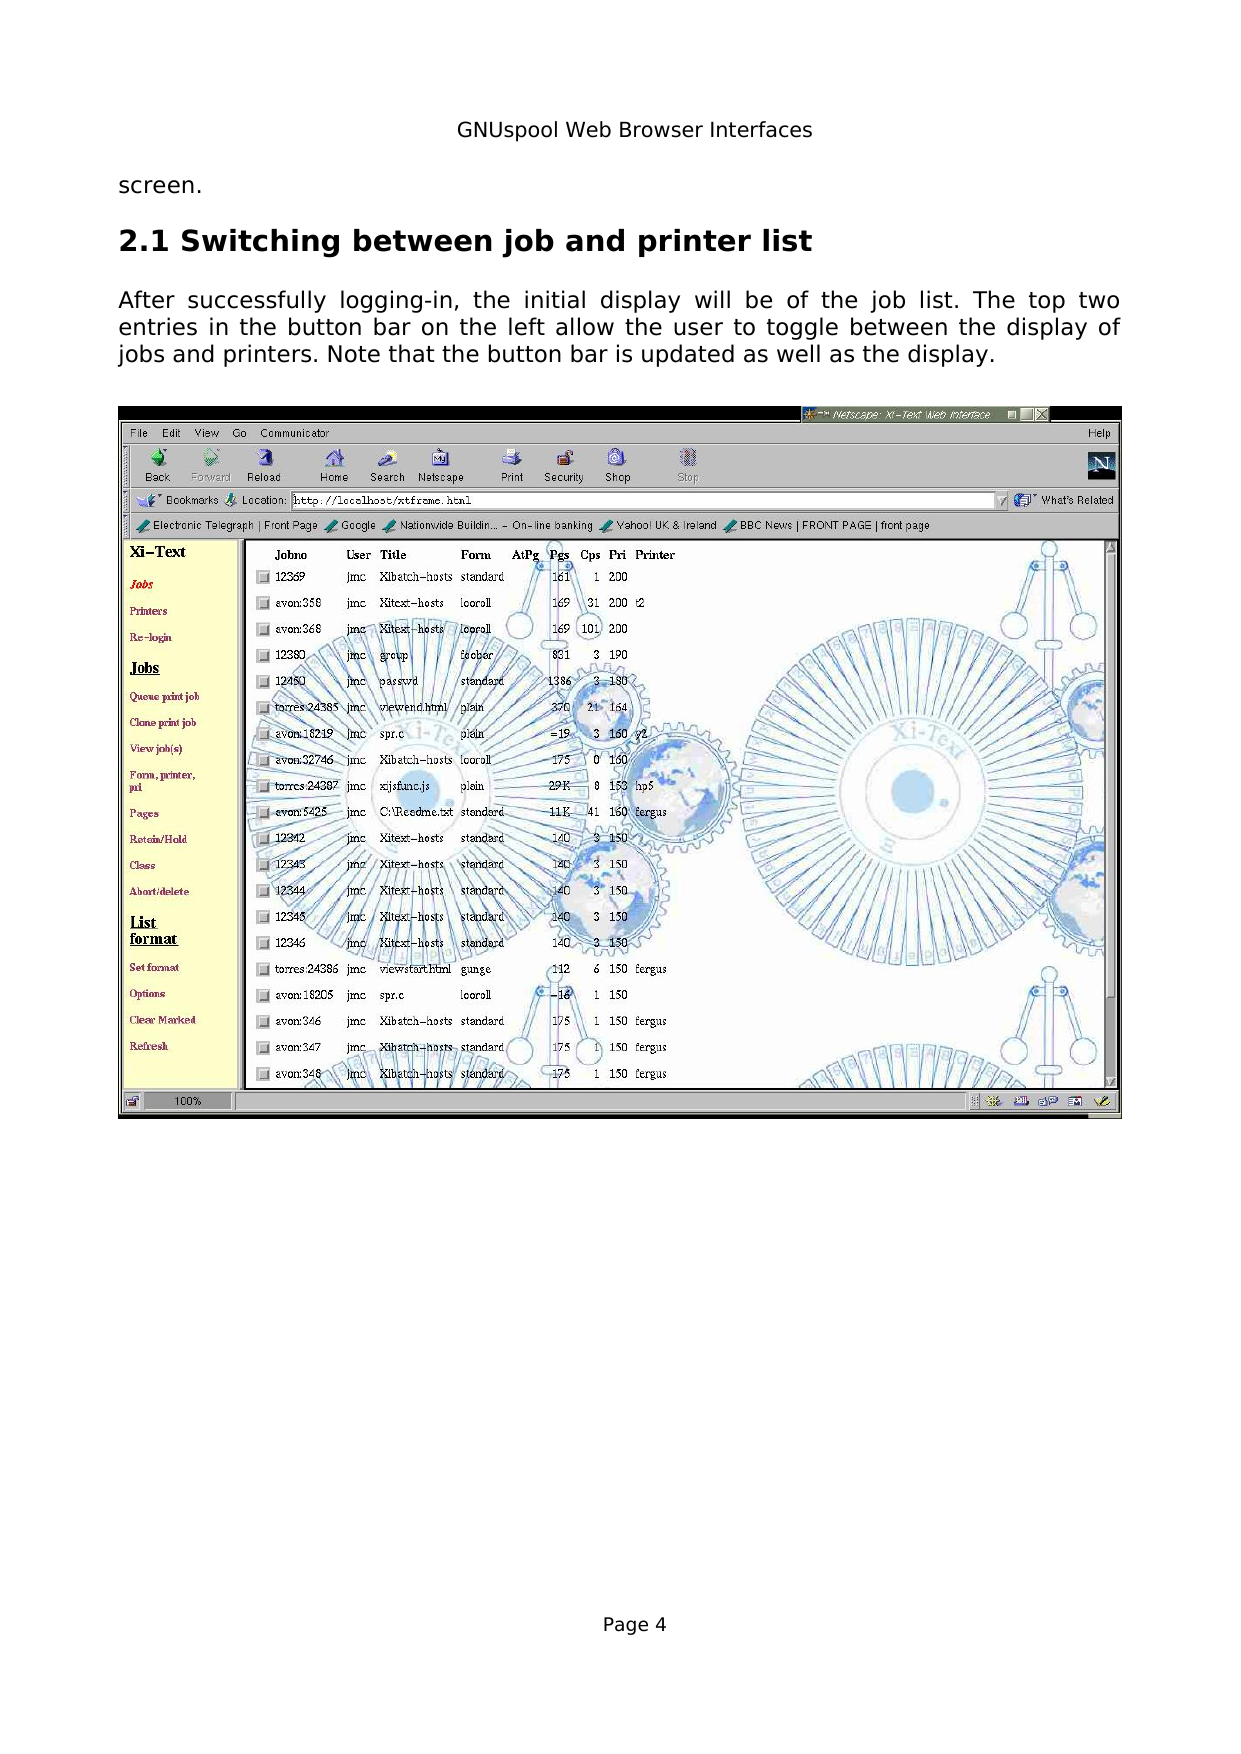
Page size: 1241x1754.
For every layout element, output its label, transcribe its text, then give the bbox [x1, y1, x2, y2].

text After successfully logging-in, the initial display will be of the job list. The top two entries in the button bar on the left allow the user to toggle between the display of jobs and printers. Note that the button bar is updated as well as the display. [118, 287, 1122, 368]
subtitle Switching between job and printer list [118, 224, 1122, 258]
picture [118, 406, 1122, 1119]
text screen. [118, 172, 1122, 199]
